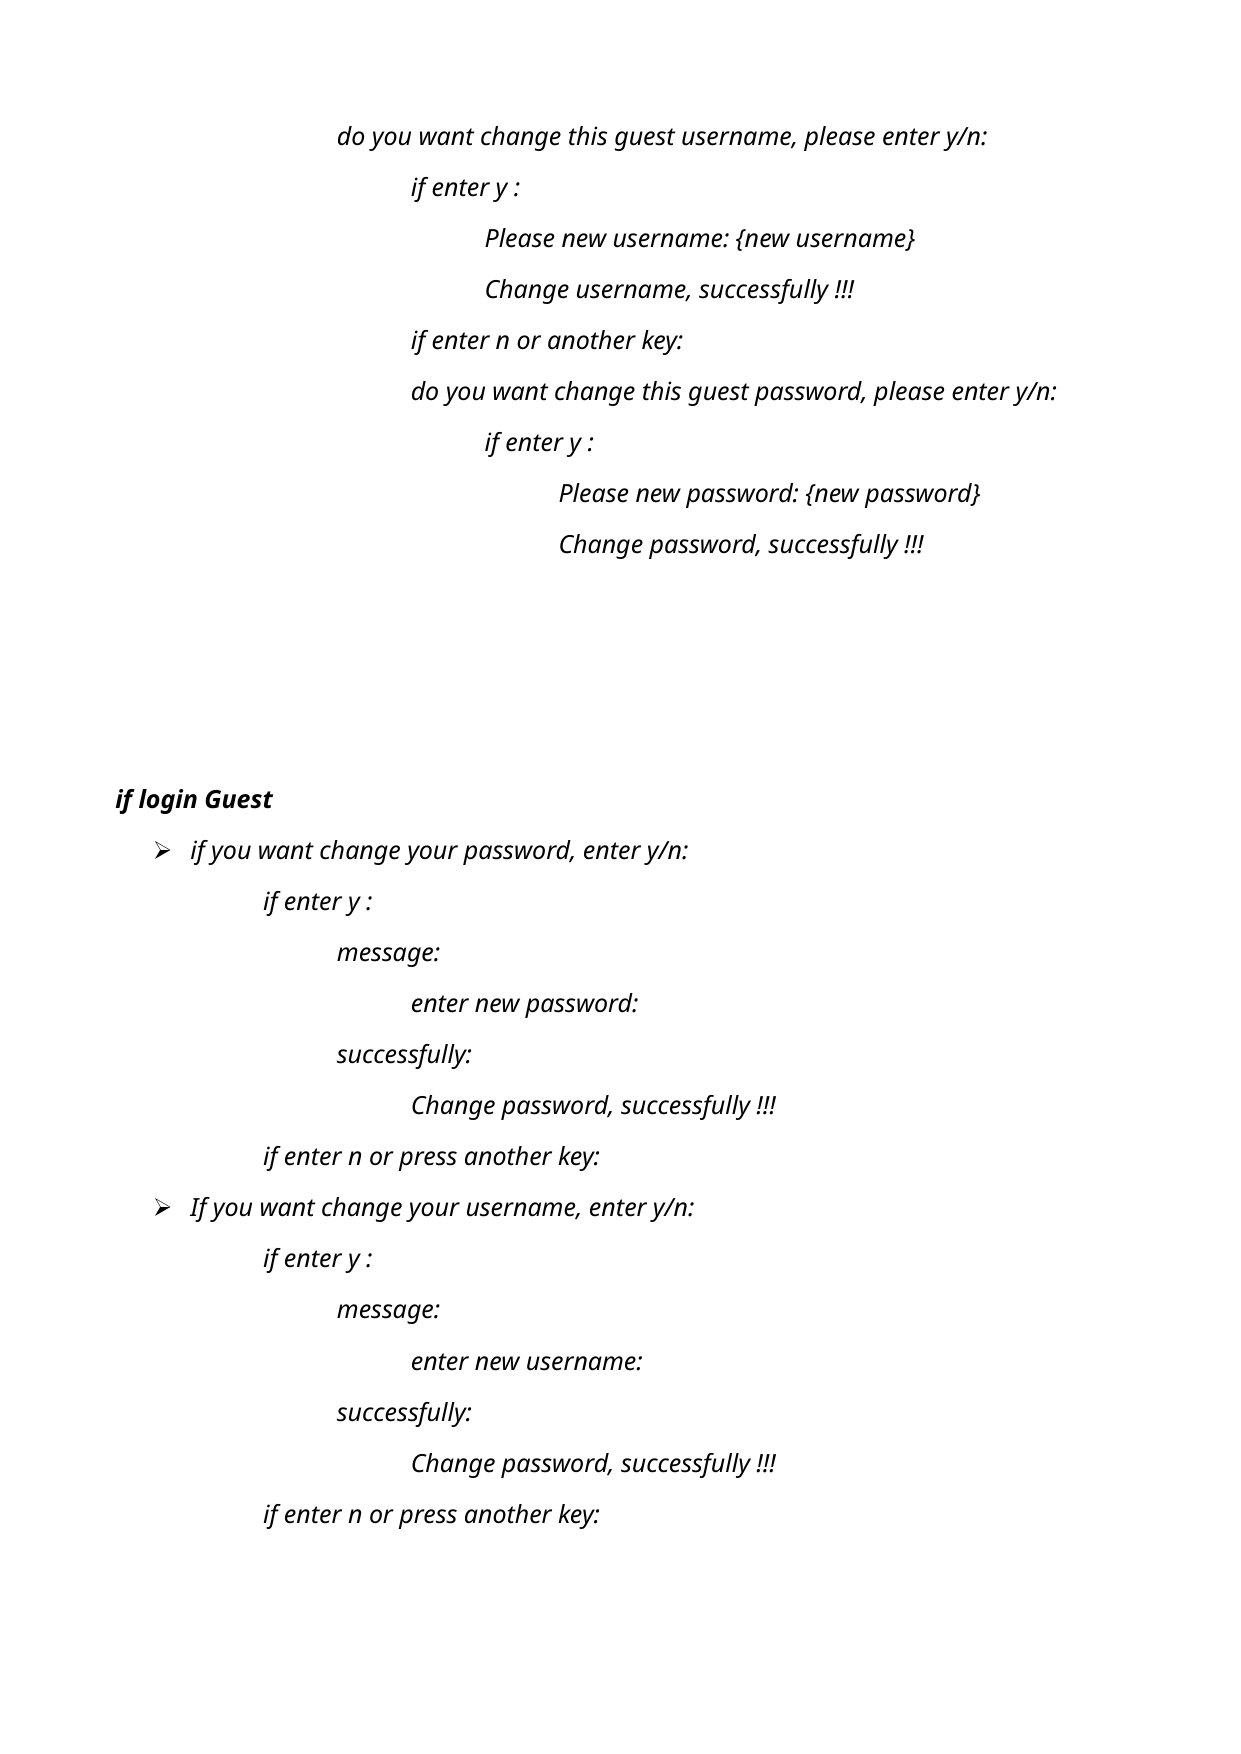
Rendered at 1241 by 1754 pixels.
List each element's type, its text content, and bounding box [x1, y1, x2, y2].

text do you want change this guest password, please enter y/n: [115, 373, 1122, 407]
text message: [115, 1292, 1122, 1326]
list if you want change your password, enter y/n: [153, 833, 1122, 867]
text successfully: [115, 1394, 1122, 1428]
text Please new password: {new password} [115, 475, 1122, 509]
text if login Guest [115, 782, 1122, 816]
text Please new username: {new username} [115, 220, 1122, 254]
text do you want change this guest username, please enter y/n: [115, 118, 1122, 152]
text message: [115, 935, 1122, 969]
text if enter n or another key: [115, 322, 1122, 356]
text if enter y : [115, 169, 1122, 203]
text if enter y : [115, 1241, 1122, 1275]
text Change password, successfully !!! [115, 1088, 1122, 1122]
list If you want change your username, enter y/n: [153, 1190, 1122, 1224]
text if enter n or press another key: [115, 1139, 1122, 1173]
text Change password, successfully !!! [115, 1445, 1122, 1479]
text Change username, successfully !!! [115, 271, 1122, 305]
text successfully: [115, 1037, 1122, 1071]
text Change password, successfully !!! [115, 526, 1122, 561]
text if enter y : [115, 884, 1122, 918]
text enter new username: [115, 1343, 1122, 1377]
text if enter n or press another key: [115, 1496, 1122, 1530]
text enter new password: [115, 986, 1122, 1020]
text if enter y : [115, 424, 1122, 458]
